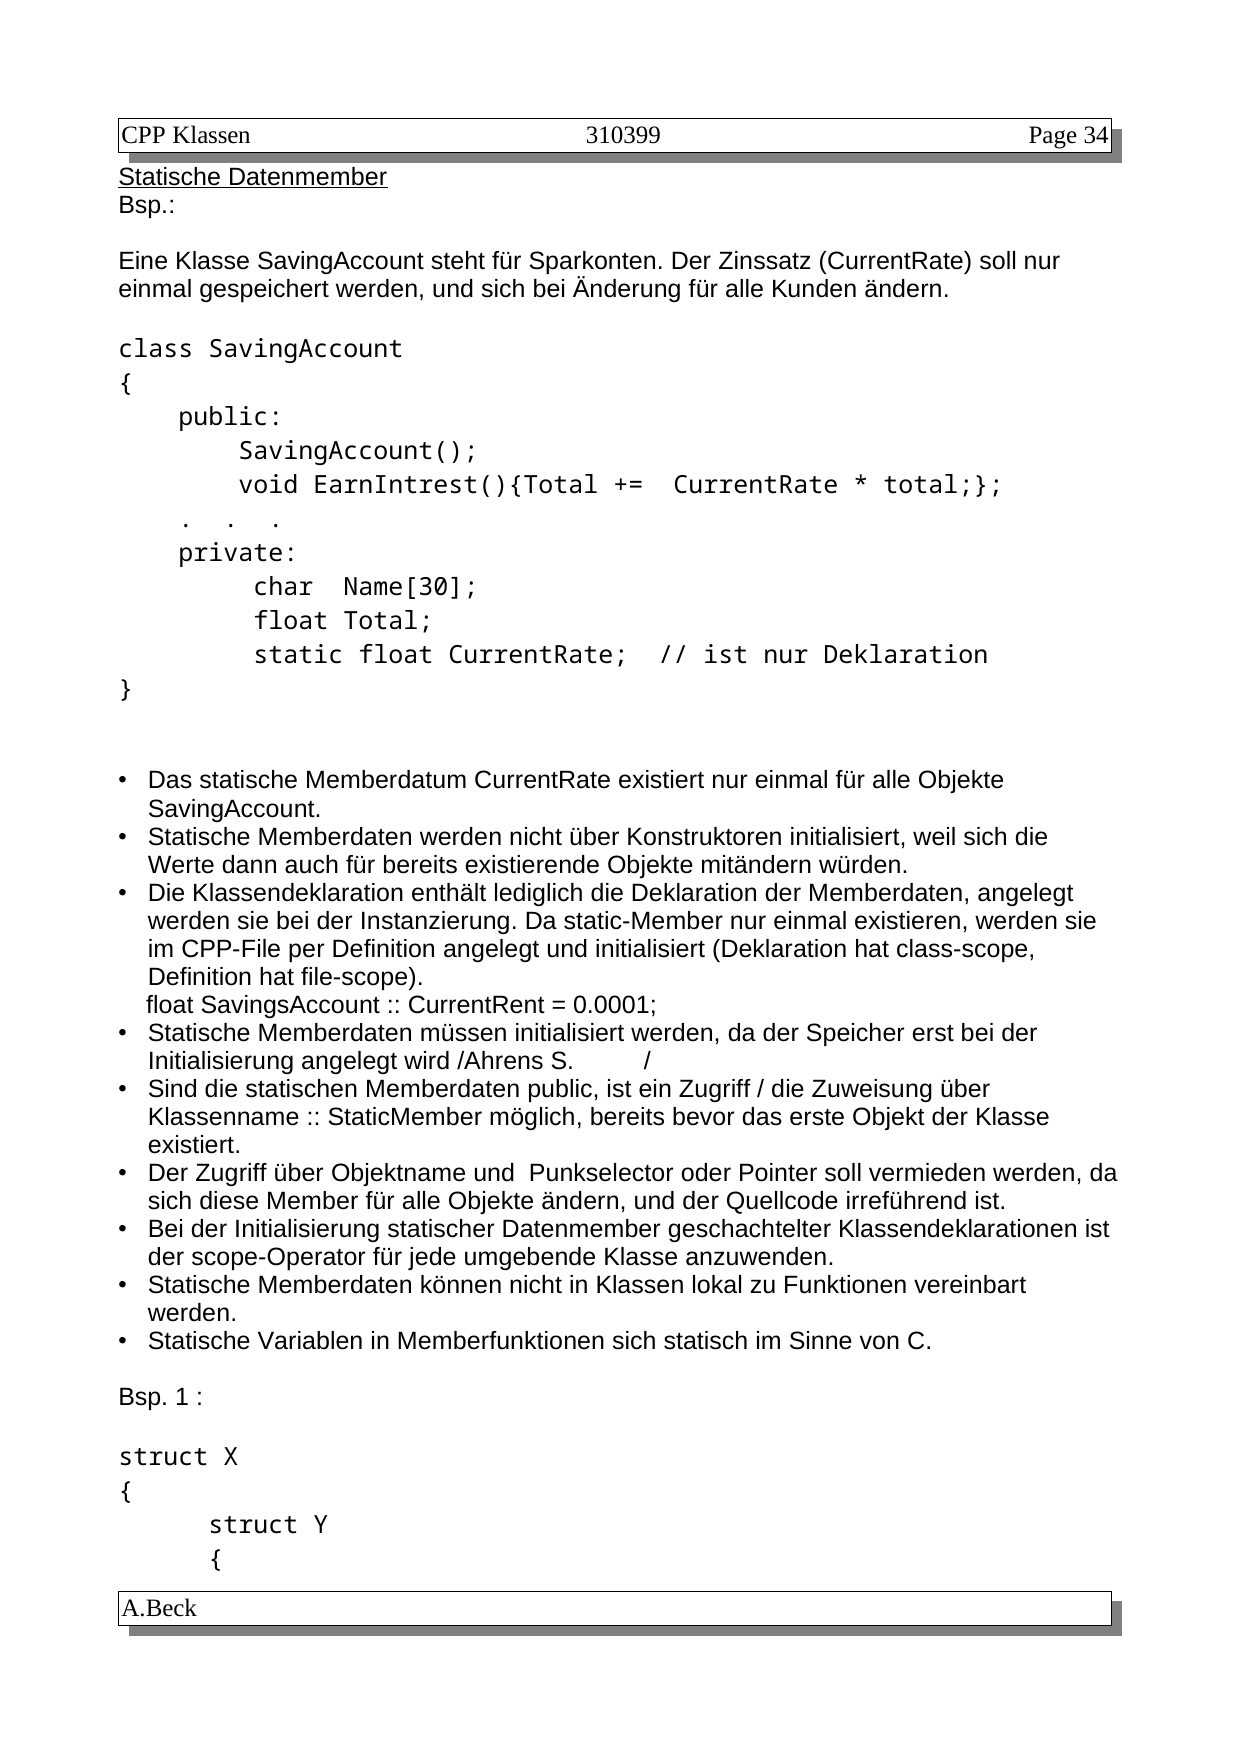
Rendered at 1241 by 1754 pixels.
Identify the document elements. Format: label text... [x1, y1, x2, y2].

list Der Zugriff über Objektname und Punkselector oder Pointer soll vermieden werden, da sich diese Member für alle Objekte ändern, und der Quellcode irreführend ist. [118, 1159, 1122, 1215]
text . . . [118, 501, 1122, 535]
text { [118, 1473, 1122, 1507]
text static float CurrentRate; // ist nur Deklaration [118, 637, 1122, 671]
text struct X [118, 1439, 1122, 1473]
text } [118, 671, 1122, 704]
list Die Klassendeklaration enthält lediglich die Deklaration der Memberdaten, angelegt werden sie bei der Instanzierung. Da static-Member nur einmal existieren, werden sie im CPP-File per Definition angelegt und initialisiert (Deklaration hat class-scope, Definition hat file-scope). [118, 878, 1122, 991]
text char Name[30]; [118, 569, 1122, 603]
text float Total; [118, 603, 1122, 637]
text { [118, 365, 1122, 399]
text float SavingsAccount :: CurrentRent = 0.0001; [118, 991, 1122, 1019]
list Statische Variablen in Memberfunktionen sich statisch im Sinne von C. [118, 1327, 1122, 1355]
text void EarnIntrest(){Total += CurrentRate * total;}; [118, 467, 1122, 501]
text public: [118, 399, 1122, 433]
text Statische Datenmember [118, 163, 1122, 191]
list Statische Memberdaten werden nicht über Konstruktoren initialisiert, weil sich die Werte dann auch für bereits existierende Objekte mitändern würden. [118, 822, 1122, 878]
text Bsp. 1 : [118, 1383, 1122, 1411]
text private: [118, 535, 1122, 569]
text Eine Klasse SavingAccount steht für Sparkonten. Der Zinssatz (CurrentRate) soll nur einmal gespeichert werden, und sich bei Änderung für alle Kunden ändern. [118, 247, 1122, 303]
list Sind die statischen Memberdaten public, ist ein Zugriff / die Zuweisung über Klassenname :: StaticMember möglich, bereits bevor das erste Objekt der Klasse existiert. [118, 1075, 1122, 1159]
text SavingAccount(); [118, 433, 1122, 467]
text class SavingAccount [118, 331, 1122, 365]
list Bei der Initialisierung statischer Datenmember geschachtelter Klassendeklarationen ist der scope-Operator für jede umgebende Klasse anzuwenden. [118, 1215, 1122, 1271]
list Statische Memberdaten können nicht in Klassen lokal zu Funktionen vereinbart werden. [118, 1271, 1122, 1327]
text struct Y [118, 1507, 1122, 1541]
text { [118, 1541, 1122, 1575]
list Statische Memberdaten müssen initialisiert werden, da der Speicher erst bei der Initialisierung angelegt wird /Ahrens S. / [118, 1019, 1122, 1075]
list Das statische Memberdatum CurrentRate existiert nur einmal für alle Objekte SavingAccount. [118, 766, 1122, 822]
text Bsp.: [118, 191, 1122, 219]
